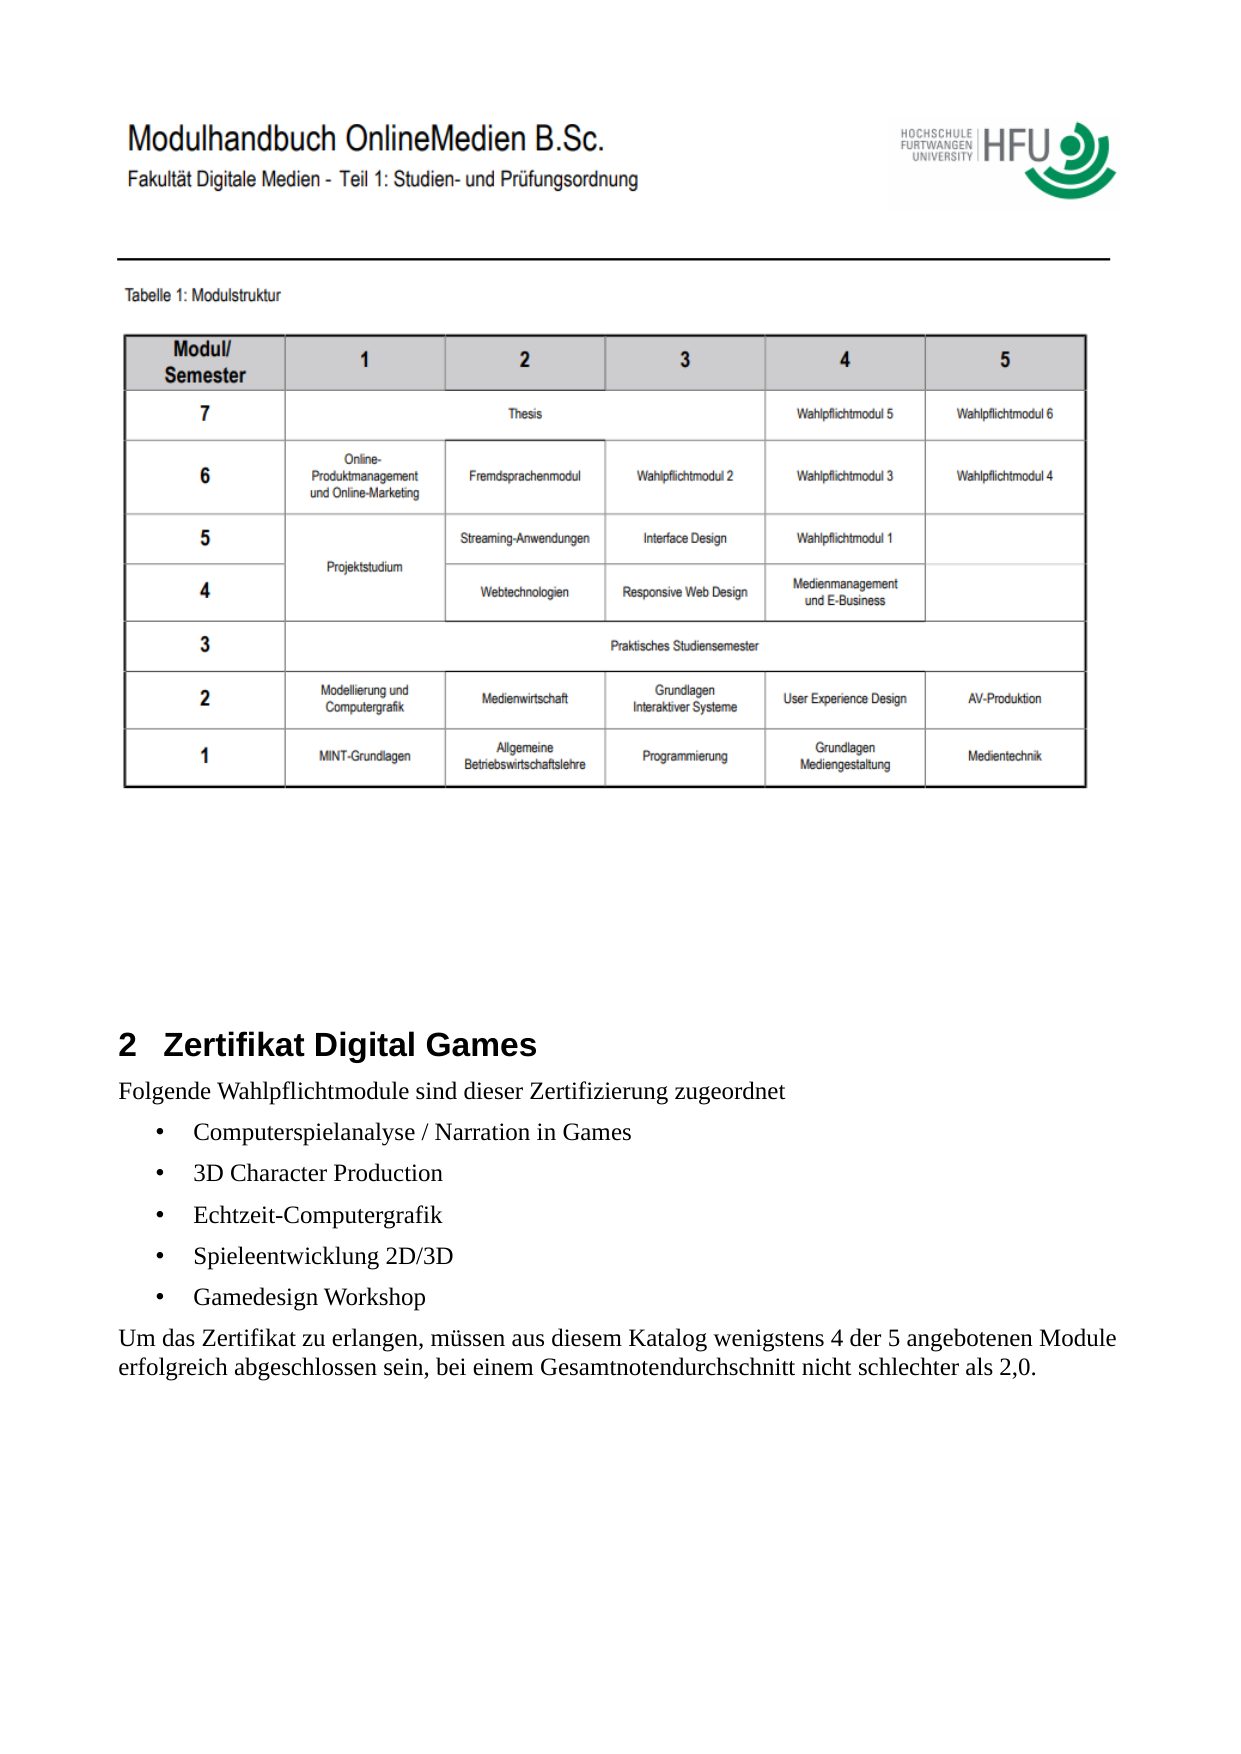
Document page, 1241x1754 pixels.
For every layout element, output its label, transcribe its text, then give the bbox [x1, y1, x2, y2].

list 3D Character Production [156, 1158, 1122, 1187]
subtitle Zertifikat Digital Games [118, 1025, 1122, 1063]
text Folgende Wahlpflichtmodule sind dieser Zertifizierung zugeordnet [118, 1076, 1122, 1105]
list Echtzeit-Computergrafik [156, 1200, 1122, 1228]
list Spieleentwicklung 2D/3D [156, 1241, 1122, 1270]
text Um das Zertifikat zu erlangen, müssen aus diesem Katalog wenigstens 4 der 5 angebotenen Module erfolgreich abgeschlossen sein, bei einem Gesamtnotendurchschnitt nicht schlechter als 2,0. [118, 1323, 1122, 1381]
list Gamedesign Workshop [156, 1282, 1122, 1311]
picture [116, 117, 1120, 799]
list Computerspielanalyse / Narration in Games [156, 1117, 1122, 1146]
